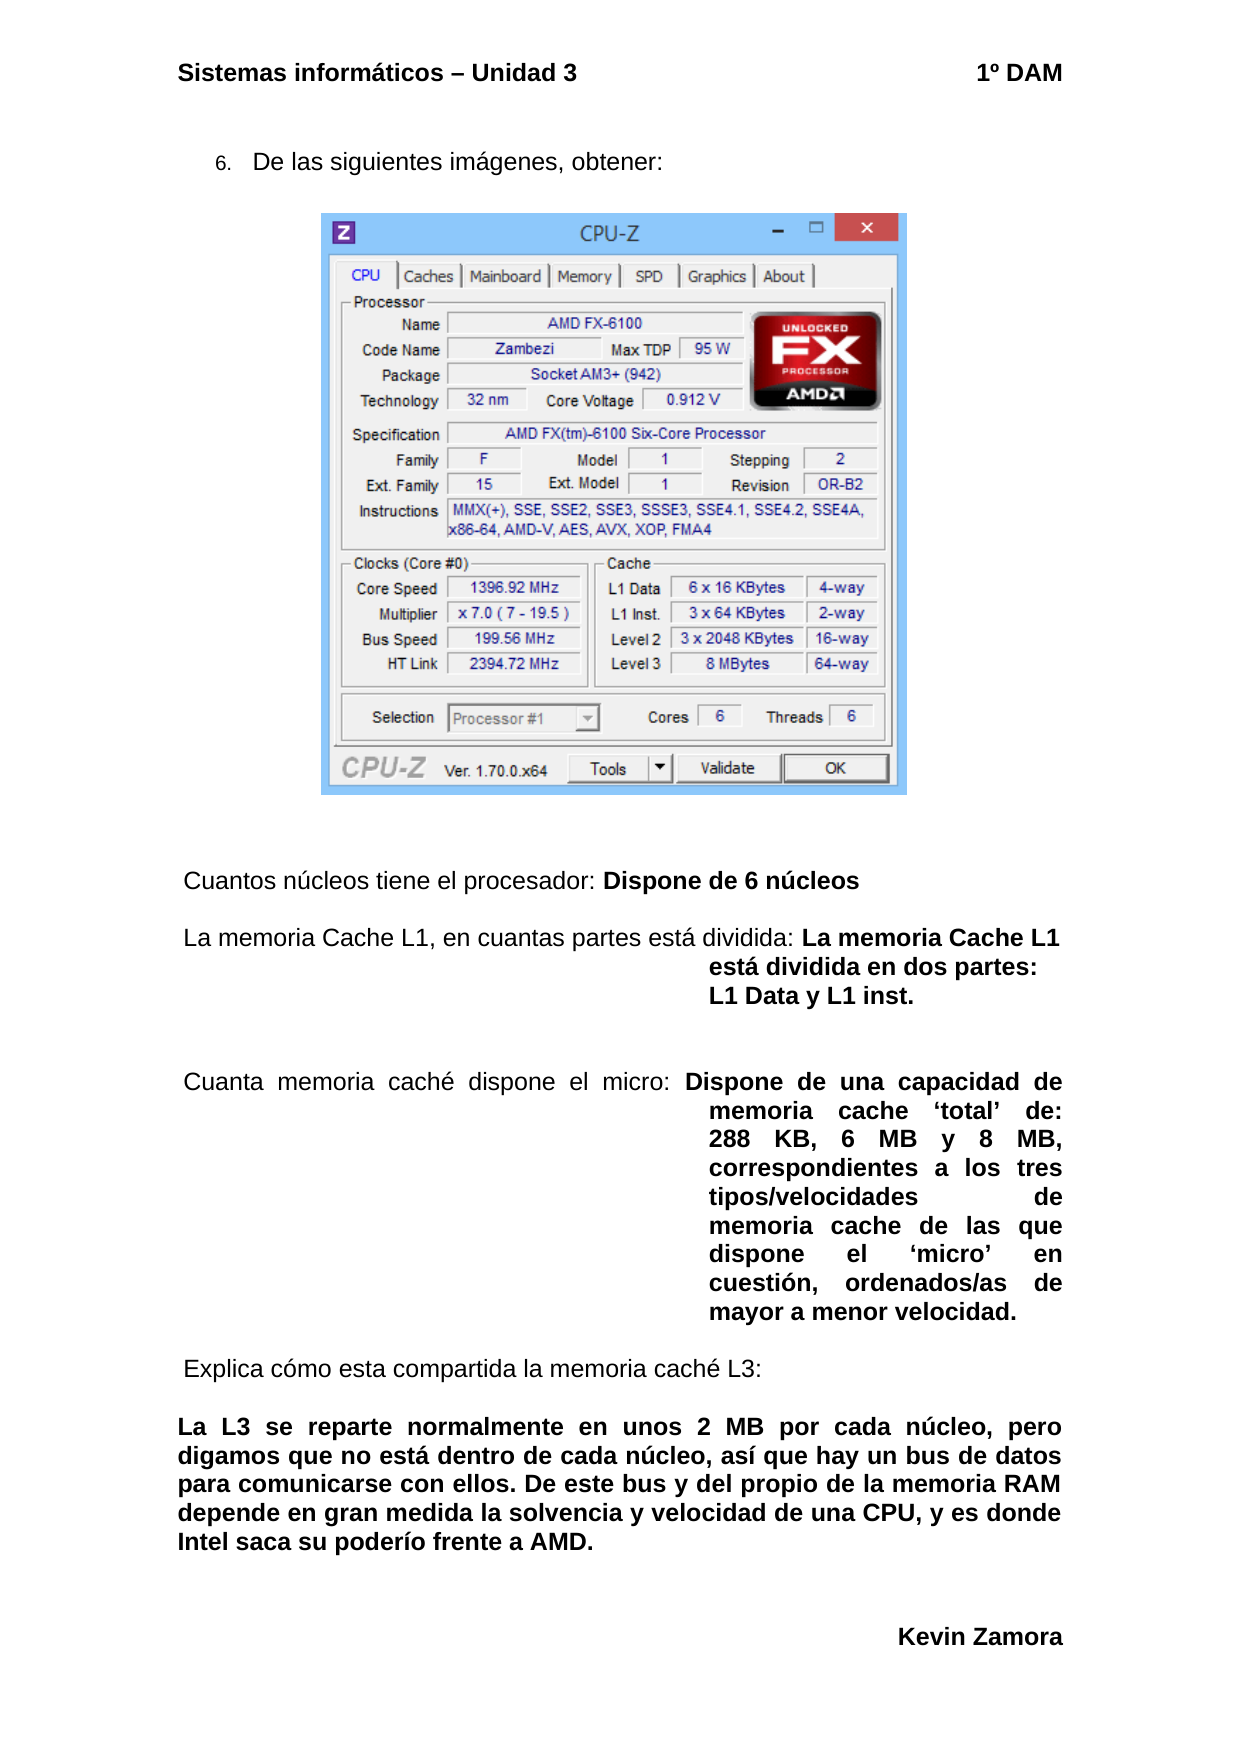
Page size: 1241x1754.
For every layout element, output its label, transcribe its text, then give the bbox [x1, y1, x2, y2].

list Cuanta memoria caché dispone el micro: Dispone de una capacidad de memoria cache ‘total’ de: 288 KB, 6 MB y 8 MB, correspondientes a los tres tipos/velocidades de memoria cache de las que dispone el ‘micro’ en cuestión, ordenados/as de mayor a menor velocidad. [183, 1067, 1063, 1326]
list De las siguientes imágenes, obtener: [215, 147, 1063, 176]
list Explica cómo esta compartida la memoria caché L3: [183, 1354, 1063, 1383]
text La L3 se reparte normalmente en unos 2 MB por cada núcleo, pero digamos que no está dentro de cada núcleo, así que hay un bus de datos para comunicarse con ellos. De este bus y del propio de la memoria RAM depende en gran medida la solvencia y velocidad de una CPU, y es donde Intel saca su poderío frente a AMD. [177, 1412, 1063, 1556]
picture [321, 213, 907, 795]
list Cuantos núcleos tiene el procesador: Dispone de 6 núcleos [183, 866, 1063, 894]
list La memoria Cache L1, en cuantas partes está dividida: La memoria Cache L1 está dividida en dos partes: L1 Data y L1 inst. [183, 923, 1063, 1009]
